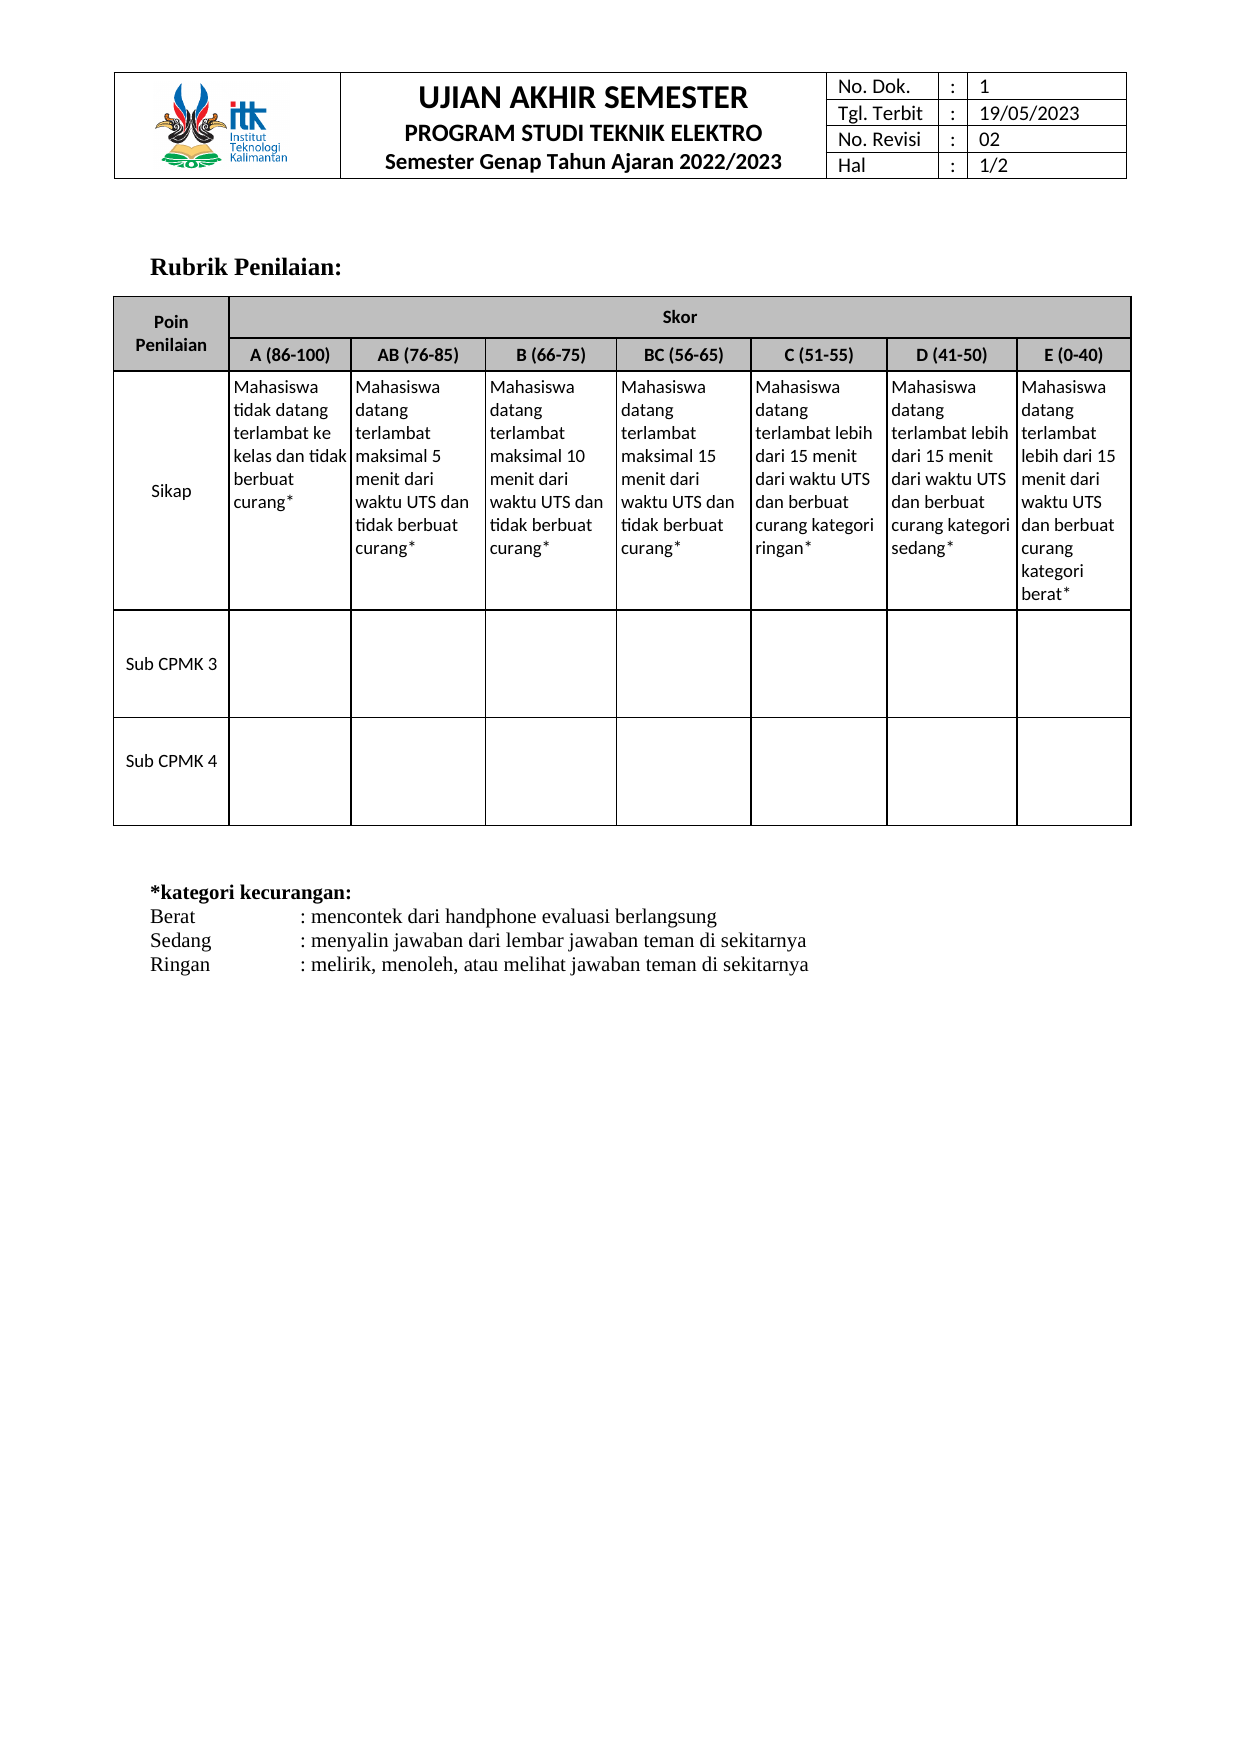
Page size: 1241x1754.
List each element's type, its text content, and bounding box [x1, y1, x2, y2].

table_cell A (86-100) [230, 339, 350, 370]
table_cell Sikap [114, 372, 228, 609]
picture [152, 81, 290, 171]
text *kategori kecurangan: [150, 880, 1090, 904]
table_cell D (41-50) [888, 339, 1016, 370]
table_cell C (51-55) [752, 339, 886, 370]
table_cell [1018, 718, 1130, 825]
table_cell Mahasiswa datang terlambat lebih dari 15 menit dari waktu UTS dan berbuat curang kategori ringan* [752, 372, 886, 609]
table_cell Sub CPMK 3 [114, 611, 228, 717]
table_header Skor [230, 297, 1130, 337]
table_cell [230, 611, 350, 717]
table_cell [752, 611, 886, 717]
table_cell Mahasiswa tidak datang terlambat ke kelas dan tidak berbuat curang* [230, 372, 350, 609]
text Berat : mencontek dari handphone evaluasi berlangsung [150, 904, 1090, 928]
table_cell [486, 718, 616, 825]
table_cell [752, 718, 886, 825]
table_cell [352, 611, 485, 717]
table_cell [617, 718, 750, 825]
table_cell [888, 611, 1016, 717]
table_cell Mahasiswa datang terlambat maksimal 10 menit dari waktu UTS dan tidak berbuat curang* [486, 372, 616, 609]
table_cell [486, 611, 616, 717]
table_cell [888, 718, 1016, 825]
table_cell Mahasiswa datang terlambat lebih dari 15 menit dari waktu UTS dan berbuat curang kategori berat* [1018, 372, 1130, 609]
table_cell [617, 611, 750, 717]
table_cell Mahasiswa datang terlambat lebih dari 15 menit dari waktu UTS dan berbuat curang kategori sedang* [888, 372, 1016, 609]
table_cell BC (56-65) [617, 339, 750, 370]
text Ringan : melirik, menoleh, atau melihat jawaban teman di sekitarnya [150, 952, 1090, 976]
table_cell [230, 718, 350, 825]
text Sedang : menyalin jawaban dari lembar jawaban teman di sekitarnya [150, 928, 1090, 952]
table_cell E (0-40) [1018, 339, 1130, 370]
table_cell [352, 718, 485, 825]
table_header Poin Penilaian [114, 297, 228, 370]
table_cell Sub CPMK 4 [114, 718, 228, 825]
table_cell Mahasiswa datang terlambat maksimal 5 menit dari waktu UTS dan tidak berbuat curang* [352, 372, 485, 609]
table_cell B (66-75) [486, 339, 616, 370]
text Rubrik Penilaian: [150, 252, 1090, 281]
table_cell AB (76-85) [352, 339, 485, 370]
table_cell Mahasiswa datang terlambat maksimal 15 menit dari waktu UTS dan tidak berbuat curang* [617, 372, 750, 609]
table_cell [1018, 611, 1130, 717]
